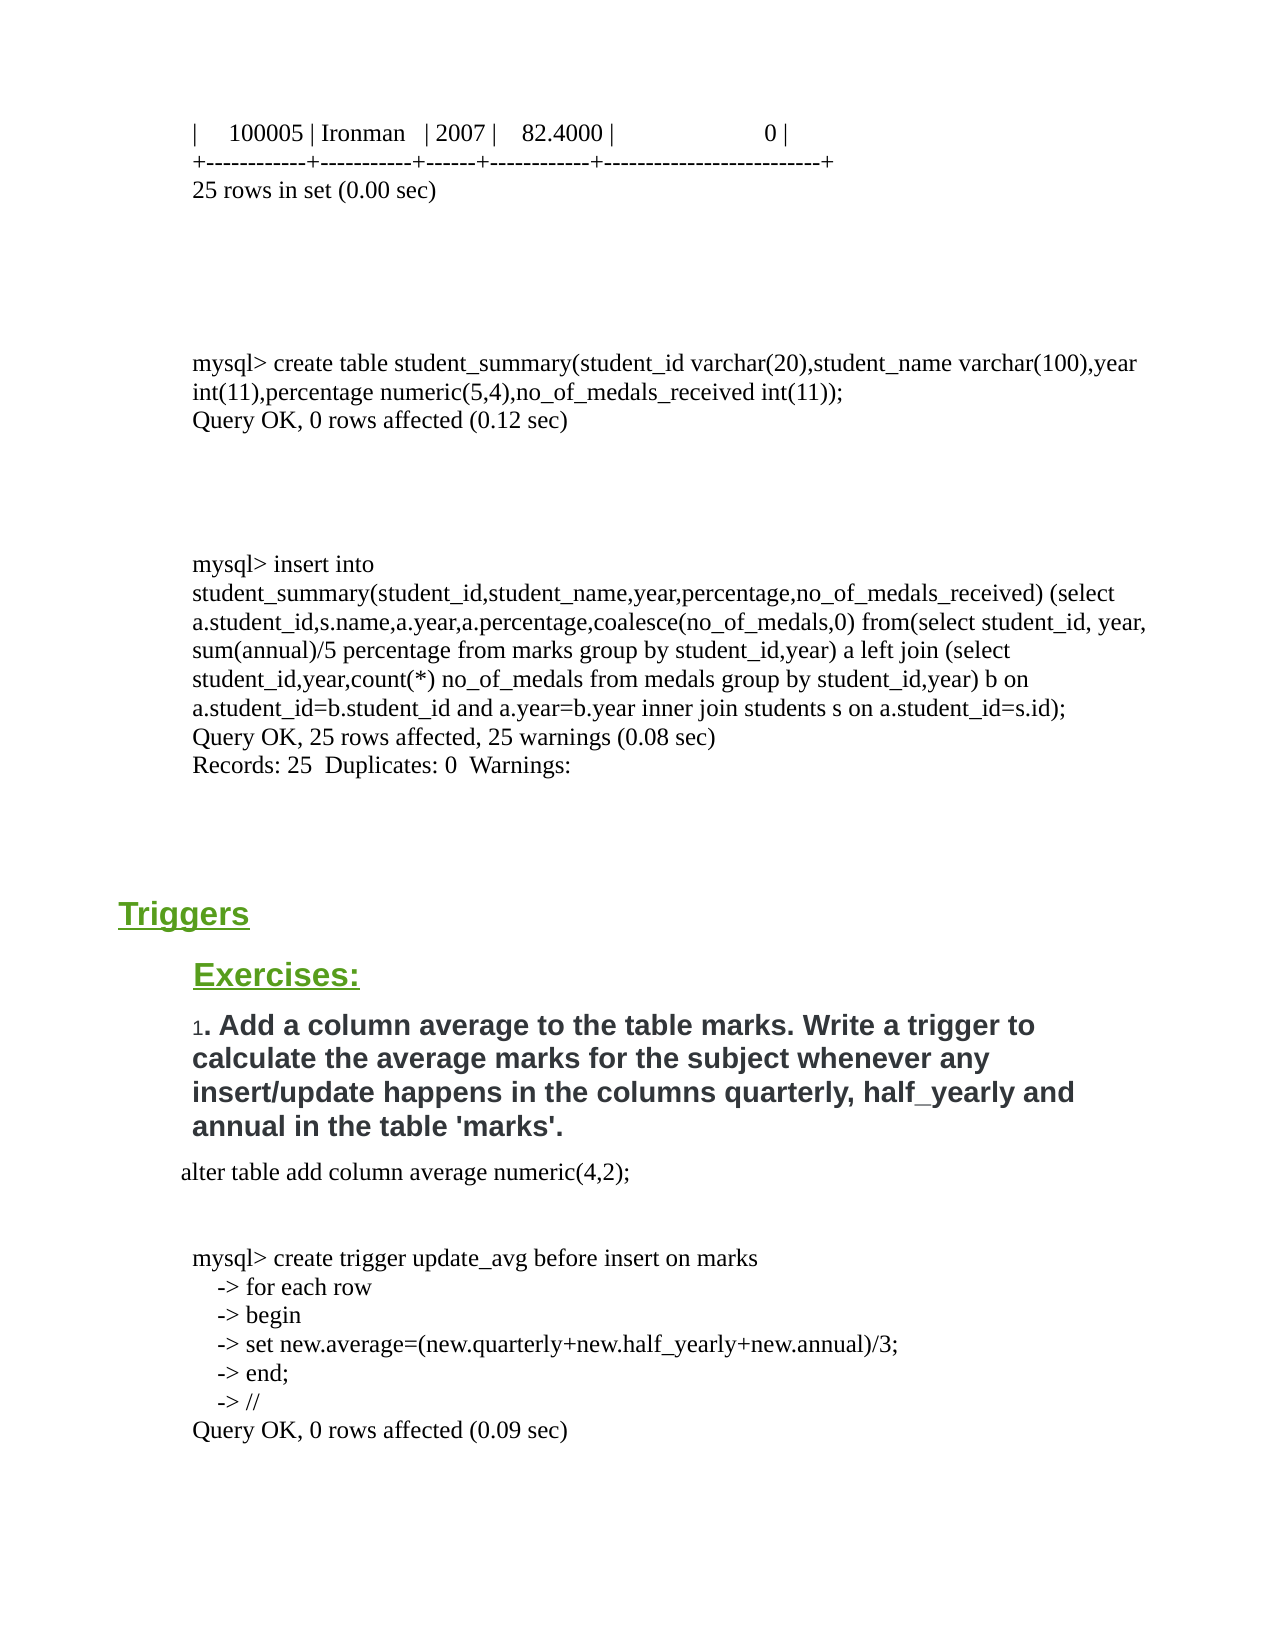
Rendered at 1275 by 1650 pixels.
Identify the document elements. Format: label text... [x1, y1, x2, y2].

text -> for each row [192, 1272, 1157, 1301]
text Triggers [118, 894, 1157, 933]
text -> end; [192, 1358, 1157, 1387]
text -> begin [192, 1301, 1157, 1329]
text -> set new.average=(new.quarterly+new.half_yearly+new.annual)/3; [192, 1329, 1157, 1358]
text mysql> create trigger update_avg before insert on marks [192, 1243, 1157, 1272]
list 1. Add a column average to the table marks. Write a trigger to calculate the average marks for the subject whenever any insert/update happens in the columns quarterly, half_yearly and annual in the table 'marks'. [162, 1008, 1157, 1142]
text 25 rows in set (0.00 sec) [192, 176, 1157, 204]
text alter table add column average numeric(4,2); [118, 1157, 1157, 1186]
text -> // [192, 1387, 1157, 1416]
text Query OK, 0 rows affected (0.09 sec) [192, 1416, 1157, 1444]
text mysql> create table student_summary(student_id varchar(20),student_name varchar(100),year int(11),percentage numeric(5,4),no_of_medals_received int(11)); [192, 348, 1157, 406]
text Query OK, 25 rows affected, 25 warnings (0.08 sec) [192, 722, 1157, 751]
text mysql> insert into student_summary(student_id,student_name,year,percentage,no_of_medals_received) (select a.student_id,s.name,a.year,a.percentage,coalesce(no_of_medals,0) from(select student_id, year, sum(annual)/5 percentage from marks group by student_id,year) a left join (select student_id,year,count(*) no_of_medals from medals group by student_id,year) b on a.student_id=b.student_id and a.year=b.year inner join students s on a.student_id=s.id); [192, 549, 1157, 722]
text | 100005 | Ironman | 2007 | 82.4000 | 0 | [192, 118, 1157, 147]
text Query OK, 0 rows affected (0.12 sec) [192, 406, 1157, 434]
text +------------+-----------+------+------------+--------------------------+ [192, 147, 1157, 176]
list Exercises: [164, 955, 1157, 993]
text Records: 25 Duplicates: 0 Warnings: [192, 751, 1157, 779]
